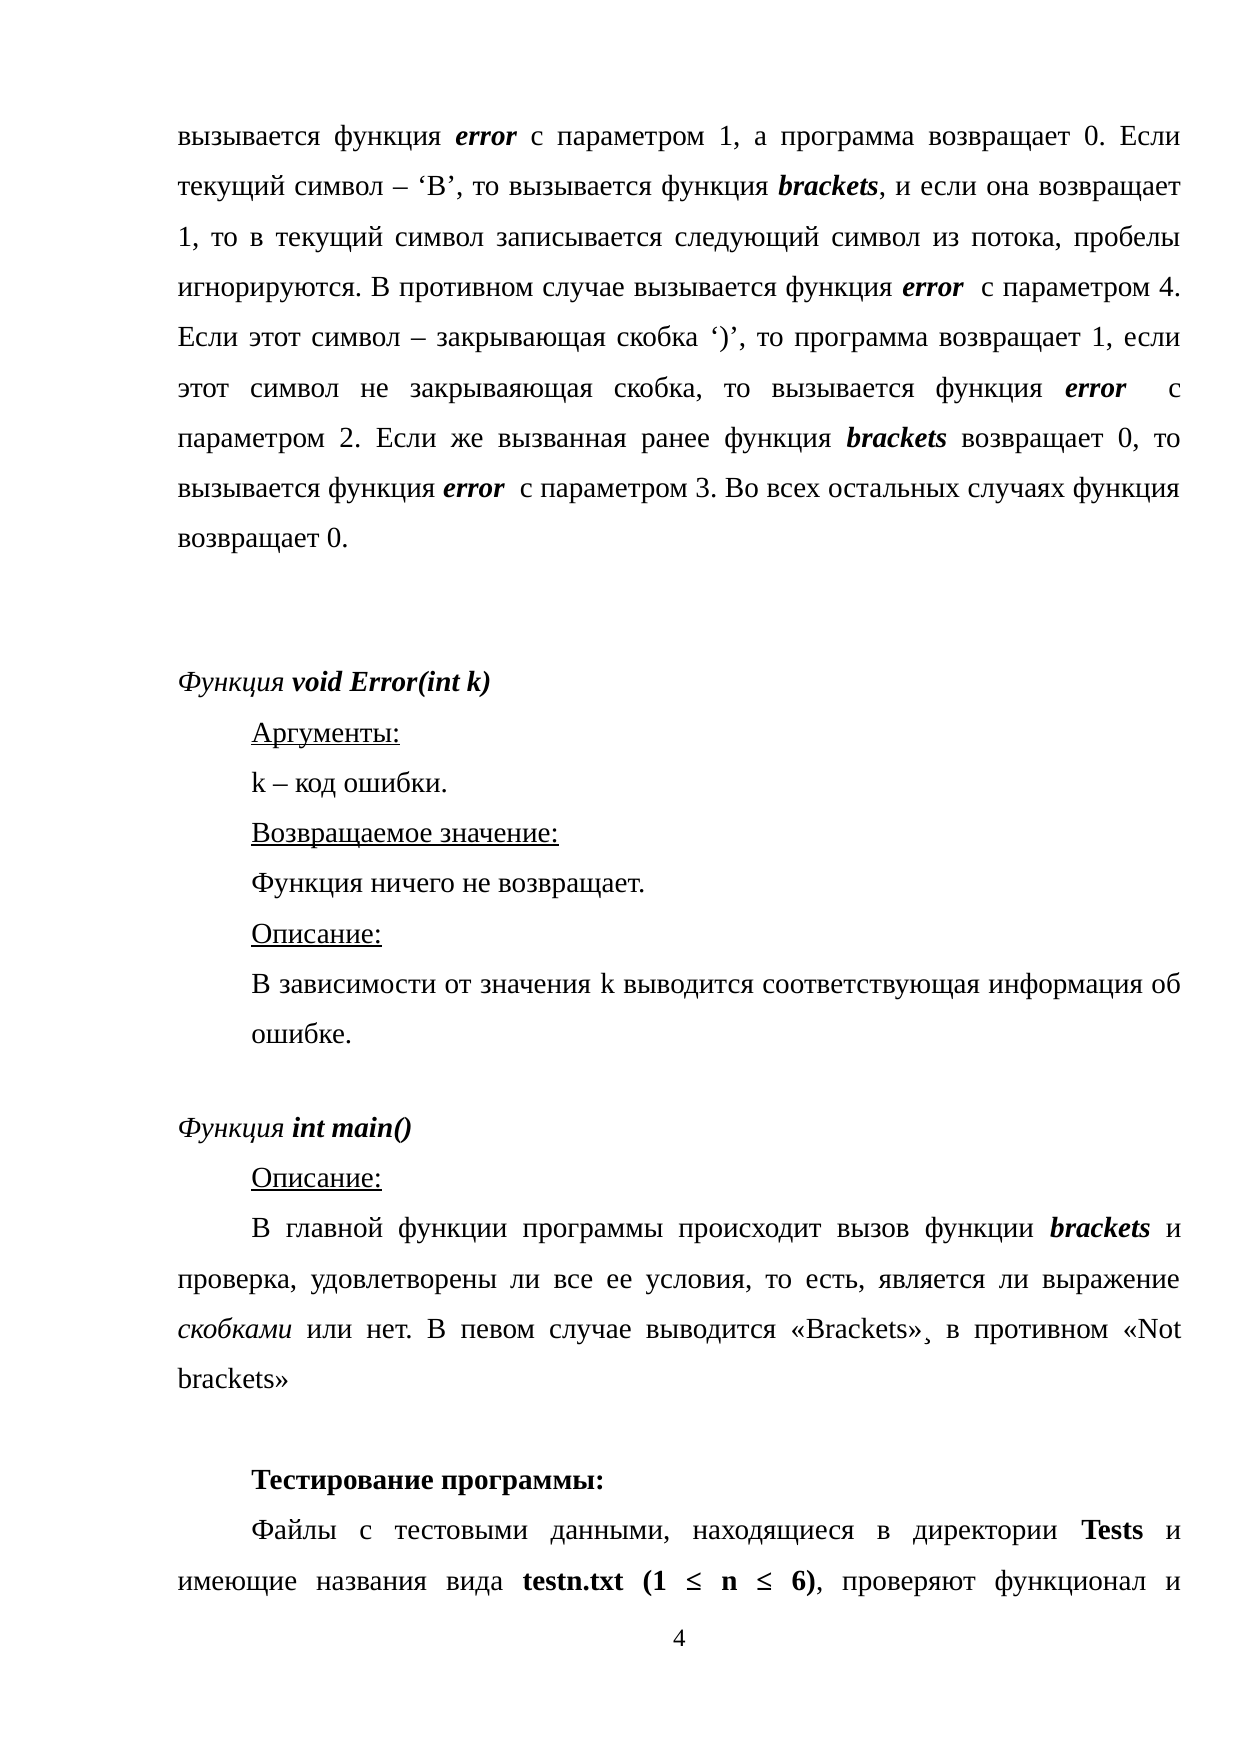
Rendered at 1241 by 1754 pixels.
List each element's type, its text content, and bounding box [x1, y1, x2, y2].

text Файлы с тестовыми данными, находящиеся в директории Tests и имеющие названия вида testn.txt (1 ≤ n ≤ 6), проверяют функционал и [177, 1512, 1181, 1596]
text В зависимости от значения k выводится соответствующая информация об ошибке. [251, 966, 1181, 1050]
text В главной функции программы происходит вызов функции brackets и проверка, удовлетворены ли все ее условия, то есть, является ли выражение скобками или нет. В певом случае выводится «Brackets»¸ в противном «Not brackets» [177, 1211, 1181, 1395]
text Возвращаемое значение: [177, 815, 1181, 849]
text вызывается функция error с параметром 1, а программа возвращает 0. Если текущий символ – ‘В’, то вызывается функция brackets, и если она возвращает 1, то в текущий символ записывается следующий символ из потока, пробелы игнорируются. В противном случае вызывается функция error с параметром 4. Если этот символ – закрывающая скобка ‘)’, то программа возвращает 1, если этот символ не закрываяющая скобка, то вызывается функция error с параметром 2. Если же вызванная ранее функция brackets возвращает 0, то вызывается функция error с параметром 3. Во всех остальных случаях функция возвращает 0. [177, 118, 1181, 554]
text Описание: [177, 1160, 1181, 1194]
text Тестирование программы: [177, 1462, 1181, 1496]
text k – код ошибки. [177, 765, 1181, 798]
text Описание: [177, 916, 1181, 949]
text Функция ничего не возвращает. [177, 866, 1181, 899]
text Аргументы: [177, 715, 1181, 748]
text Функция int main() [177, 1110, 1181, 1143]
text Функция void Error(int k) [177, 664, 1181, 698]
